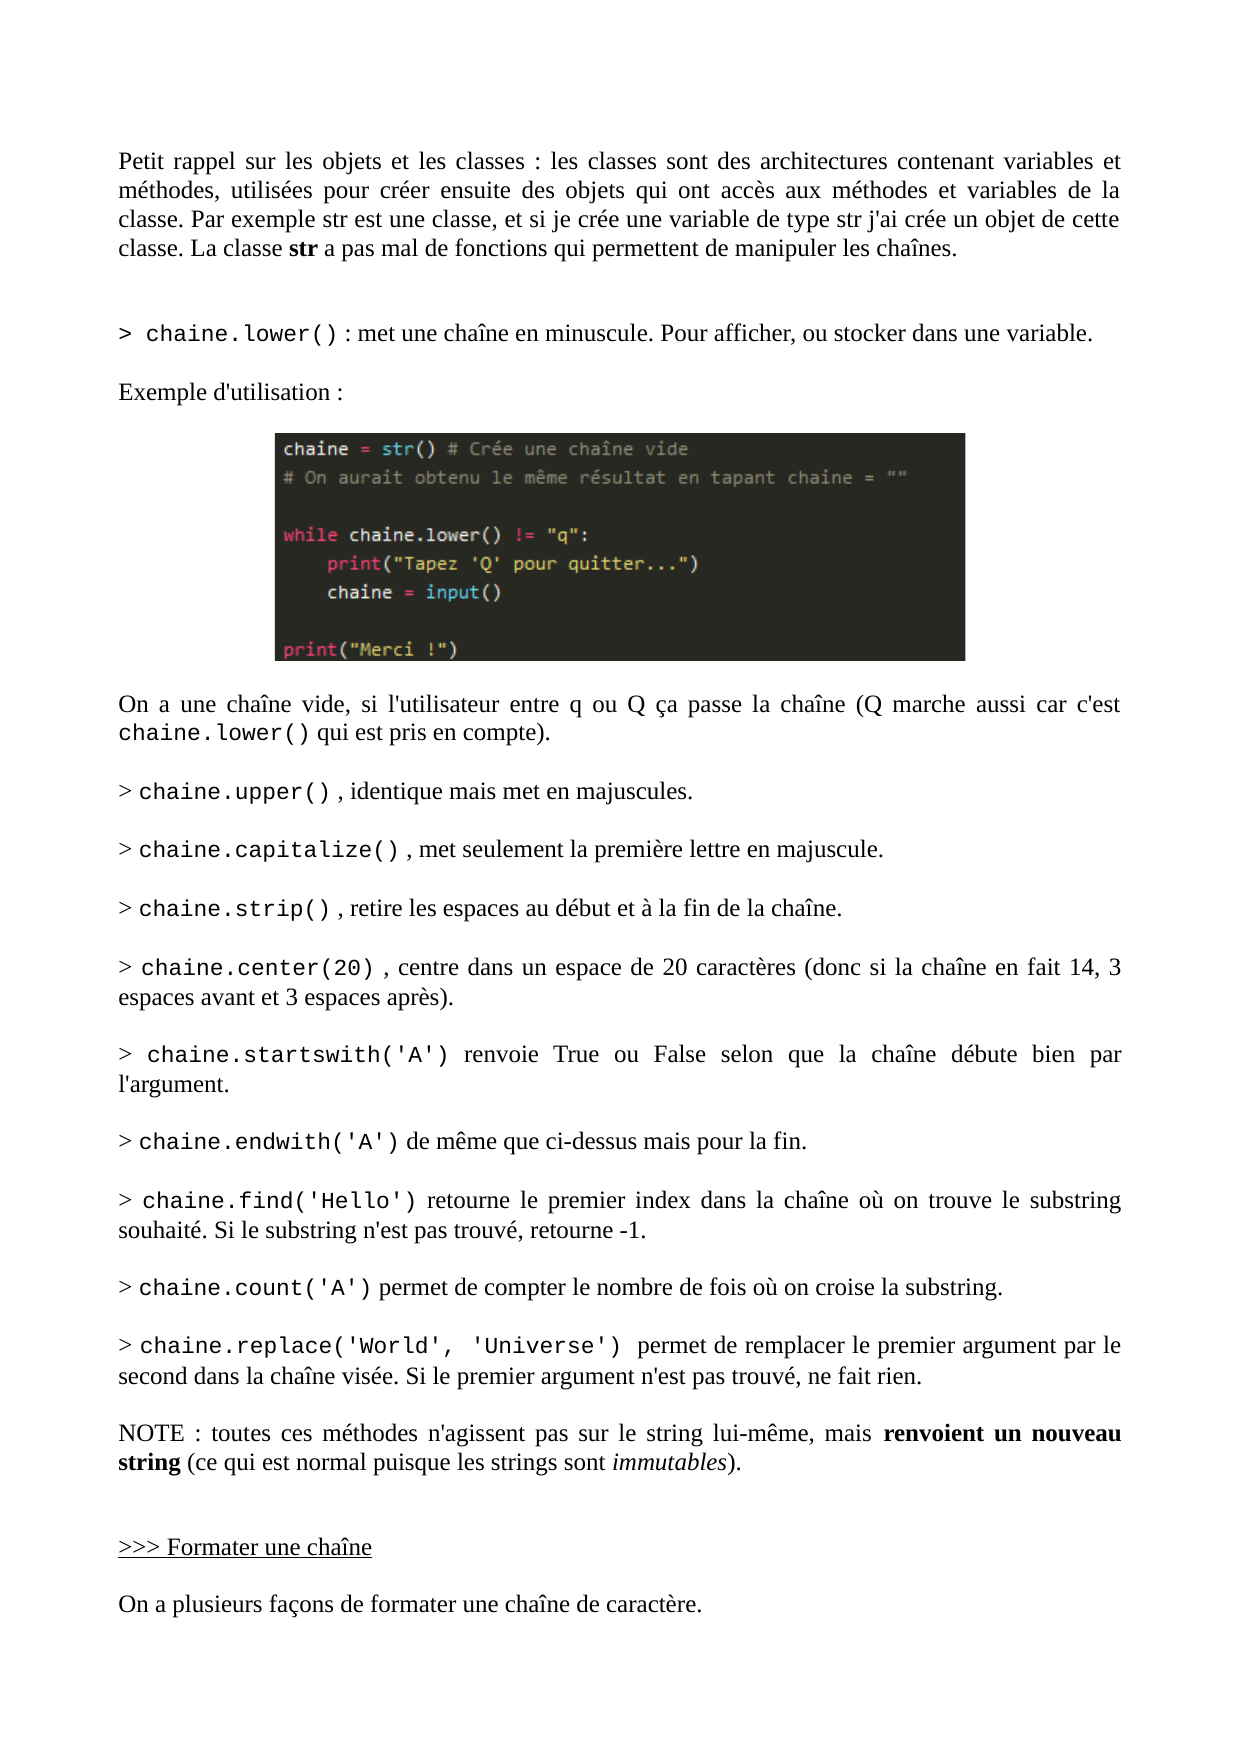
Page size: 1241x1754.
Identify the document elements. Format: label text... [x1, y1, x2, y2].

text On a plusieurs façons de formater une chaîne de caractère. [118, 1589, 1122, 1618]
text > chaine.upper() , identique mais met en majuscules. [118, 776, 1122, 806]
text On a une chaîne vide, si l'utilisateur entre q ou Q ça passe la chaîne (Q marche aussi car c'est chaine.lower() qui est pris en compte). [118, 689, 1122, 748]
text > chaine.find('Hello') retourne le premier index dans la chaîne où on trouve le substring souhaité. Si le substring n'est pas trouvé, retourne -1. [118, 1185, 1122, 1244]
text > chaine.capitalize() , met seulement la première lettre en majuscule. [118, 834, 1122, 865]
text > chaine.center(20) , centre dans un espace de 20 caractères (donc si la chaîne en fait 14, 3 espaces avant et 3 espaces après). [118, 952, 1122, 1011]
text >>> Formater une chaîne [118, 1532, 1122, 1561]
text Exemple d'utilisation : [118, 377, 1122, 405]
text > chaine.endwith('A') de même que ci-dessus mais pour la fin. [118, 1126, 1122, 1156]
text > chaine.startswith('A') renvoie True ou False selon que la chaîne débute bien par l'argument. [118, 1039, 1122, 1098]
text > chaine.lower() : met une chaîne en minuscule. Pour afficher, ou stocker dans une variable. [118, 318, 1122, 348]
text NOTE : toutes ces méthodes n'agissent pas sur le string lui-même, mais renvoient un nouveau string (ce qui est normal puisque les strings sont immutables). [118, 1418, 1122, 1475]
text > chaine.count('A') permet de compter le nombre de fois où on croise la substring. [118, 1272, 1122, 1302]
text > chaine.strip() , retire les espaces au début et à la fin de la chaîne. [118, 893, 1122, 923]
text > chaine.replace('World', 'Universe') permet de remplacer le premier argument par le second dans la chaîne visée. Si le premier argument n'est pas trouvé, ne fait rien. [118, 1331, 1122, 1389]
text Petit rappel sur les objets et les classes : les classes sont des architectures contenant variables et méthodes, utilisées pour créer ensuite des objets qui ont accès aux méthodes et variables de la classe. Par exemple str est une classe, et si je crée une variable de type str j'ai crée un objet de cette classe. La classe str a pas mal de fonctions qui permettent de manipuler les chaînes. [118, 146, 1122, 261]
